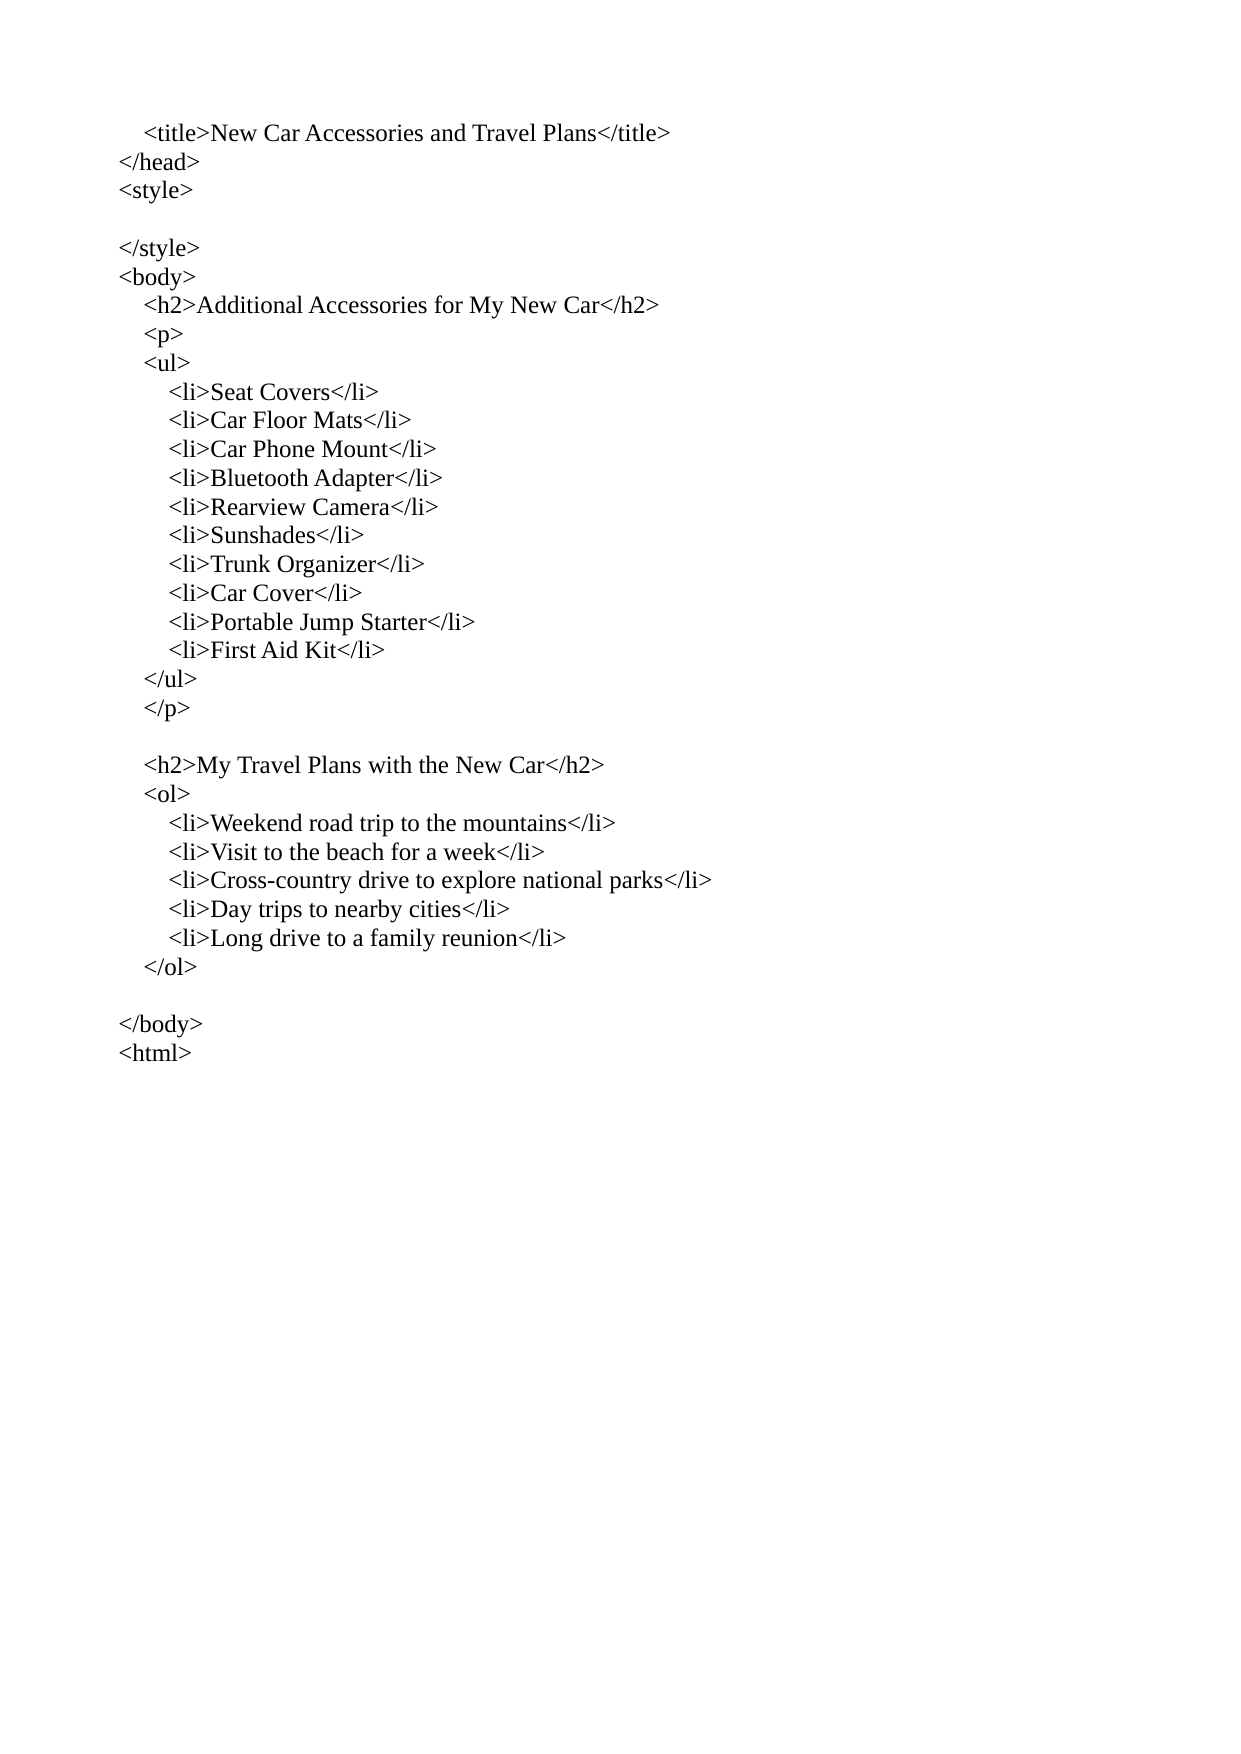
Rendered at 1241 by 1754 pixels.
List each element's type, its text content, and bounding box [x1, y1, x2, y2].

text </style> [118, 233, 1122, 262]
text <ol> [118, 779, 1122, 808]
text <html> [118, 1038, 1122, 1067]
text <li>Seat Covers</li> [118, 377, 1122, 406]
text <h2>Additional Accessories for My New Car</h2> [118, 291, 1122, 319]
text <li>Trunk Organizer</li> [118, 549, 1122, 578]
text <ul> [118, 348, 1122, 377]
text <title>New Car Accessories and Travel Plans</title> [118, 118, 1122, 147]
text <li>Portable Jump Starter</li> [118, 607, 1122, 636]
text <li>Sunshades</li> [118, 521, 1122, 549]
text </ul> [118, 664, 1122, 693]
text <li>Weekend road trip to the mountains</li> [118, 808, 1122, 837]
text <p> [118, 319, 1122, 348]
text <style> [118, 176, 1122, 204]
text </head> [118, 147, 1122, 176]
text <li>Visit to the beach for a week</li> [118, 837, 1122, 866]
text </ol> [118, 952, 1122, 981]
text <li>Day trips to nearby cities</li> [118, 894, 1122, 923]
text <li>First Aid Kit</li> [118, 636, 1122, 664]
text <li>Long drive to a family reunion</li> [118, 923, 1122, 952]
text </p> [118, 693, 1122, 722]
text <li>Bluetooth Adapter</li> [118, 463, 1122, 492]
text <li>Rearview Camera</li> [118, 492, 1122, 521]
text <li>Car Cover</li> [118, 578, 1122, 607]
text <body> [118, 262, 1122, 291]
text <h2>My Travel Plans with the New Car</h2> [118, 751, 1122, 779]
text <li>Car Floor Mats</li> [118, 406, 1122, 434]
text <li>Cross-country drive to explore national parks</li> [118, 866, 1122, 894]
text <li>Car Phone Mount</li> [118, 434, 1122, 463]
text </body> [118, 1009, 1122, 1038]
